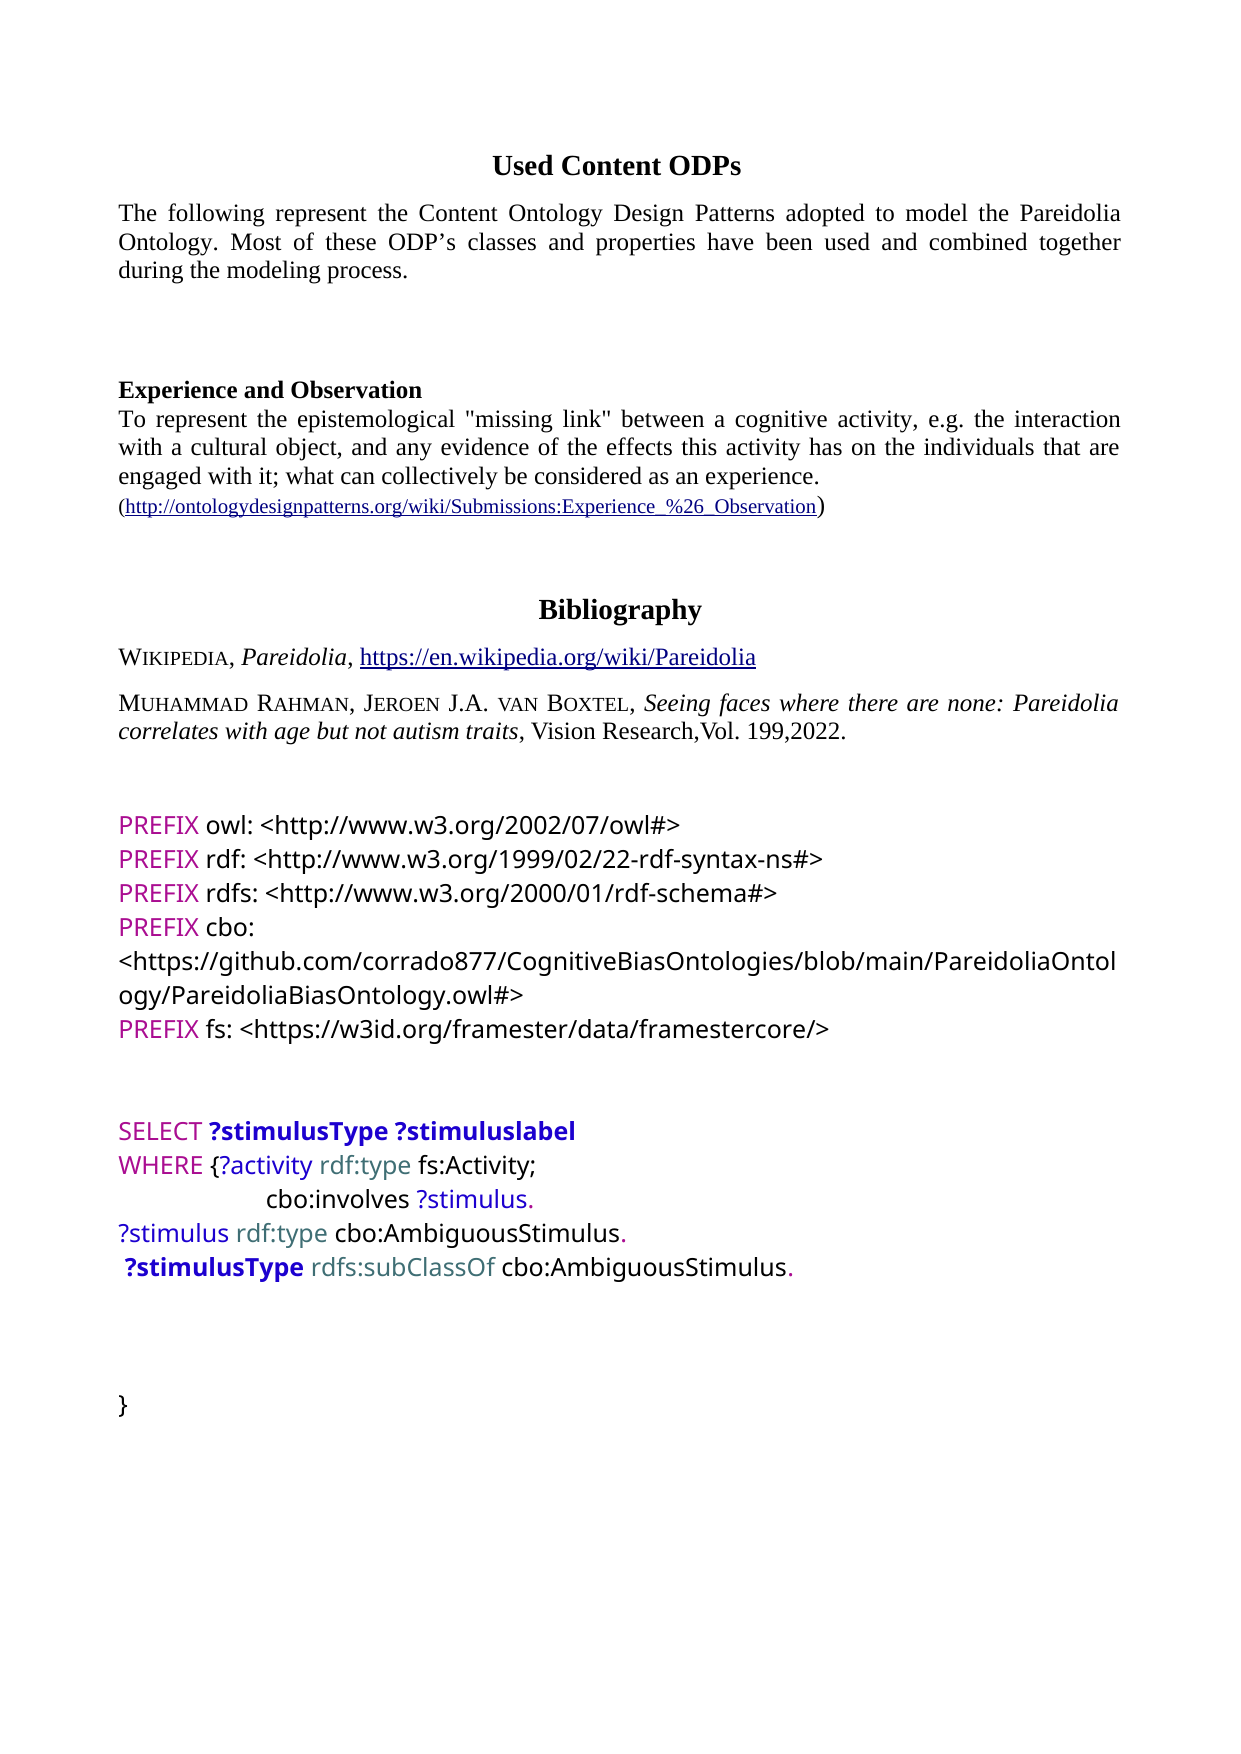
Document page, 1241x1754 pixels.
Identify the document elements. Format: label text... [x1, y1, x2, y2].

text Used Content ODPs [118, 148, 1122, 181]
text ?stimulusType rdfs:subClassOf cbo:AmbiguousStimulus. [118, 1250, 1122, 1284]
text (http://ontologydesignpatterns.org/wiki/Submissions:Experience_%26_Observation) [118, 490, 1122, 519]
text ?stimulus rdf:type cbo:AmbiguousStimulus. [118, 1216, 1122, 1250]
text To represent the epistemological "missing link" between a cognitive activity, e.g. the interaction with a cultural object, and any evidence of the effects this activity has on the individuals that are engaged with it; what can collectively be considered as an experience. [118, 404, 1122, 490]
text } [118, 1386, 1122, 1420]
text WHERE {?activity rdf:type fs:Activity; [118, 1148, 1122, 1182]
text PREFIX rdf: <http://www.w3.org/1999/02/22-rdf-syntax-ns#> [118, 841, 1122, 875]
text Experience and Observation [118, 375, 1122, 404]
text cbo:involves ?stimulus. [118, 1182, 1122, 1216]
text Bibliography [118, 592, 1122, 626]
text PREFIX rdfs: <http://www.w3.org/2000/01/rdf-schema#> [118, 875, 1122, 909]
text SELECT ?stimulusType ?stimuluslabel [118, 1114, 1122, 1148]
text Muhammad Rahman, Jeroen J.A. van Boxtel, Seeing faces where there are none: Pareidolia correlates with age but not autism traits, Vision Research,Vol. 199,2022. [118, 688, 1122, 745]
text Wikipedia, Pareidolia, https://en.wikipedia.org/wiki/Pareidolia [118, 642, 1122, 671]
text PREFIX cbo: <https://github.com/corrado877/CognitiveBiasOntologies/blob/main/PareidoliaOntology/PareidoliaBiasOntology.owl#> [118, 909, 1122, 1012]
text PREFIX fs: <https://w3id.org/framester/data/framestercore/> [118, 1012, 1122, 1046]
text PREFIX owl: <http://www.w3.org/2002/07/owl#> [118, 807, 1122, 841]
text The following represent the Content Ontology Design Patterns adopted to model the Pareidolia Ontology. Most of these ODP’s classes and properties have been used and combined together during the modeling process. [118, 198, 1122, 284]
